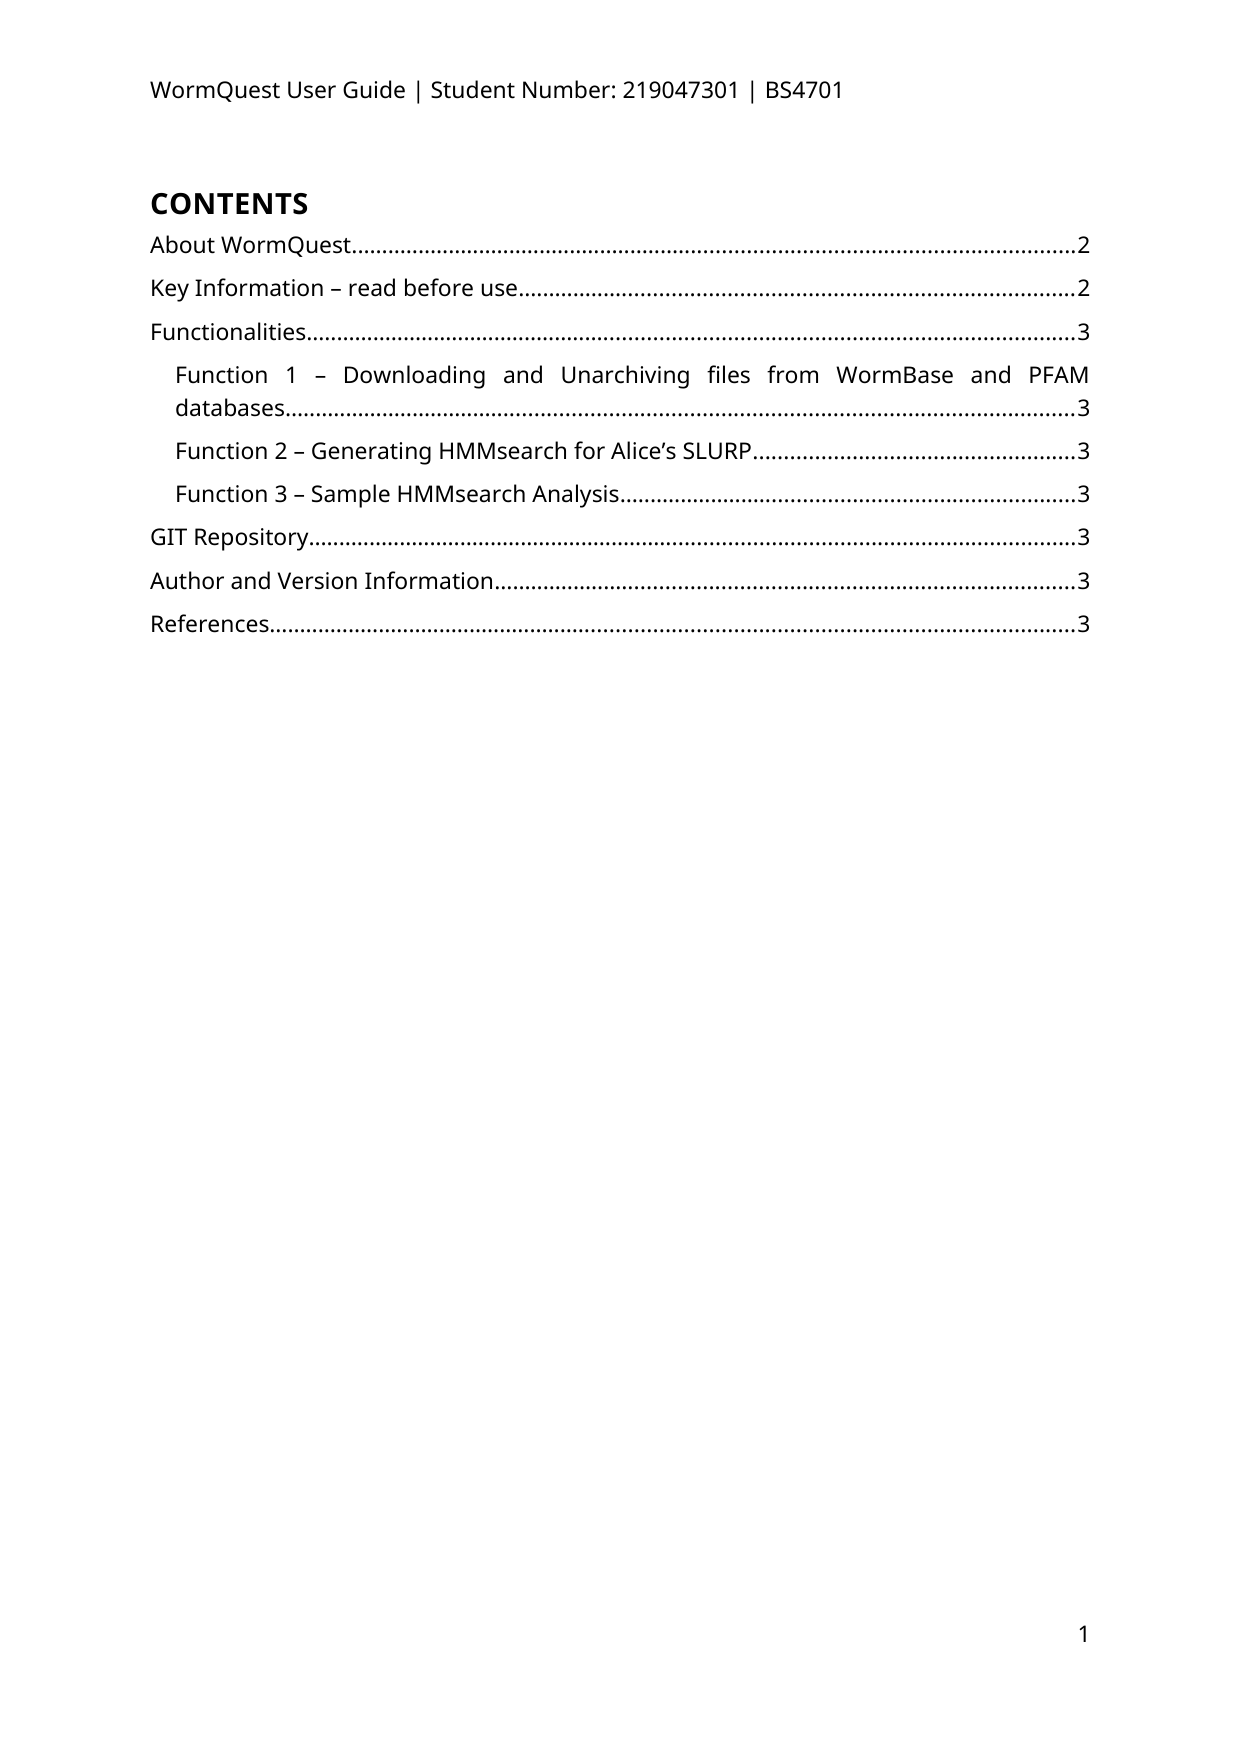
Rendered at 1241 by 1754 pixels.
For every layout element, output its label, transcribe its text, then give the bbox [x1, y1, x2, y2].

subtitle Contents [150, 183, 1090, 223]
text GIT Repository 3 [150, 521, 1090, 553]
text Key Information – read before use 2 [150, 272, 1090, 304]
text References 3 [150, 608, 1090, 639]
text Function 1 – Downloading and Unarchiving files from WormBase and PFAM databases 3 [175, 359, 1090, 423]
text Functionalities 3 [150, 316, 1090, 347]
text Author and Version Information 3 [150, 564, 1090, 596]
text About WormQuest 2 [150, 229, 1090, 260]
text Function 3 – Sample HMMsearch Analysis 3 [175, 478, 1090, 509]
text Function 2 – Generating HMMsearch for Alice’s SLURP 3 [175, 435, 1090, 466]
